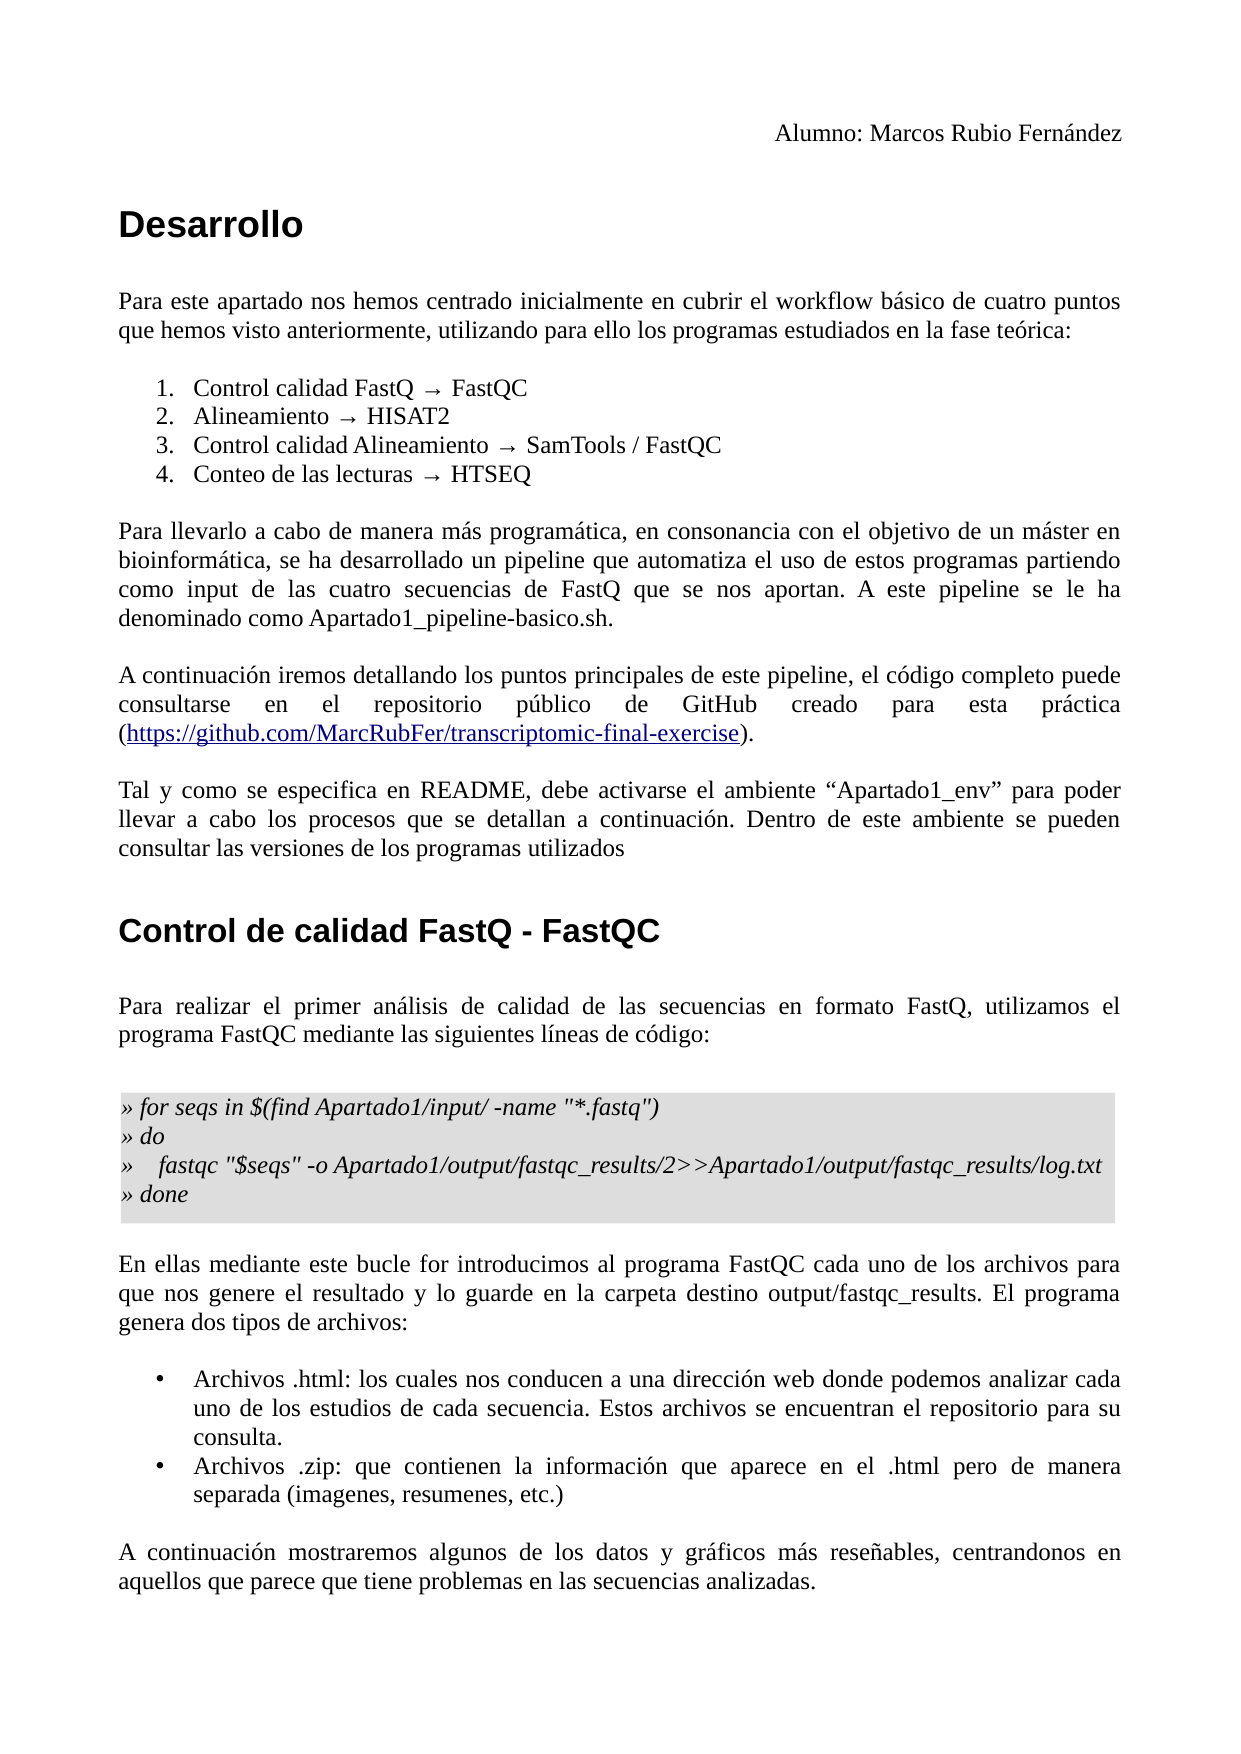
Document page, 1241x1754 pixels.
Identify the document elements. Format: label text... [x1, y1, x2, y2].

text Para este apartado nos hemos centrado inicialmente en cubrir el workflow básico de cuatro puntos que hemos visto anteriormente, utilizando para ello los programas estudiados en la fase teórica: [118, 286, 1122, 344]
list Control calidad Alineamiento → SamTools / FastQC [156, 430, 1122, 459]
text En ellas mediante este bucle for introducimos al programa FastQC cada uno de los archivos para que nos genere el resultado y lo guarde en la carpeta destino output/fastqc_results. El programa genera dos tipos de archivos: [118, 1249, 1122, 1336]
list Alineamiento → HISAT2 [156, 401, 1122, 430]
text Para llevarlo a cabo de manera más programática, en consonancia con el objetivo de un máster en bioinformática, se ha desarrollado un pipeline que automatiza el uso de estos programas partiendo como input de las cuatro secuencias de FastQ que se nos aportan. A este pipeline se le ha denominado como Apartado1_pipeline-basico.sh. [118, 516, 1122, 631]
list Archivos .zip: que contienen la información que aparece en el .html pero de manera separada (imagenes, resumenes, etc.) [156, 1451, 1122, 1508]
subtitle Desarrollo [118, 202, 1122, 245]
list Conteo de las lecturas → HTSEQ [156, 459, 1122, 488]
text A continuación iremos detallando los puntos principales de este pipeline, el código completo puede consultarse en el repositorio público de GitHub creado para esta práctica (https://github.com/MarcRubFer/transcriptomic-final-exercise). [118, 660, 1122, 746]
list Archivos .html: los cuales nos conducen a una dirección web donde podemos analizar cada uno de los estudios de cada secuencia. Estos archivos se encuentran el repositorio para su consulta. [156, 1364, 1122, 1451]
text Para realizar el primer análisis de calidad de las secuencias en formato FastQ, utilizamos el programa FastQC mediante las siguientes líneas de código: [118, 991, 1122, 1048]
text A continuación mostraremos algunos de los datos y gráficos más reseñables, centrandonos en aquellos que parece que tiene problemas en las secuencias analizadas. [118, 1537, 1122, 1594]
text Tal y como se especifica en README, debe activarse el ambiente “Apartado1_env” para poder llevar a cabo los procesos que se detallan a continuación. Dentro de este ambiente se pueden consultar las versiones de los programas utilizados [118, 775, 1122, 861]
subtitle Control de calidad FastQ - FastQC [118, 911, 1122, 949]
list Control calidad FastQ → FastQC [156, 373, 1122, 401]
